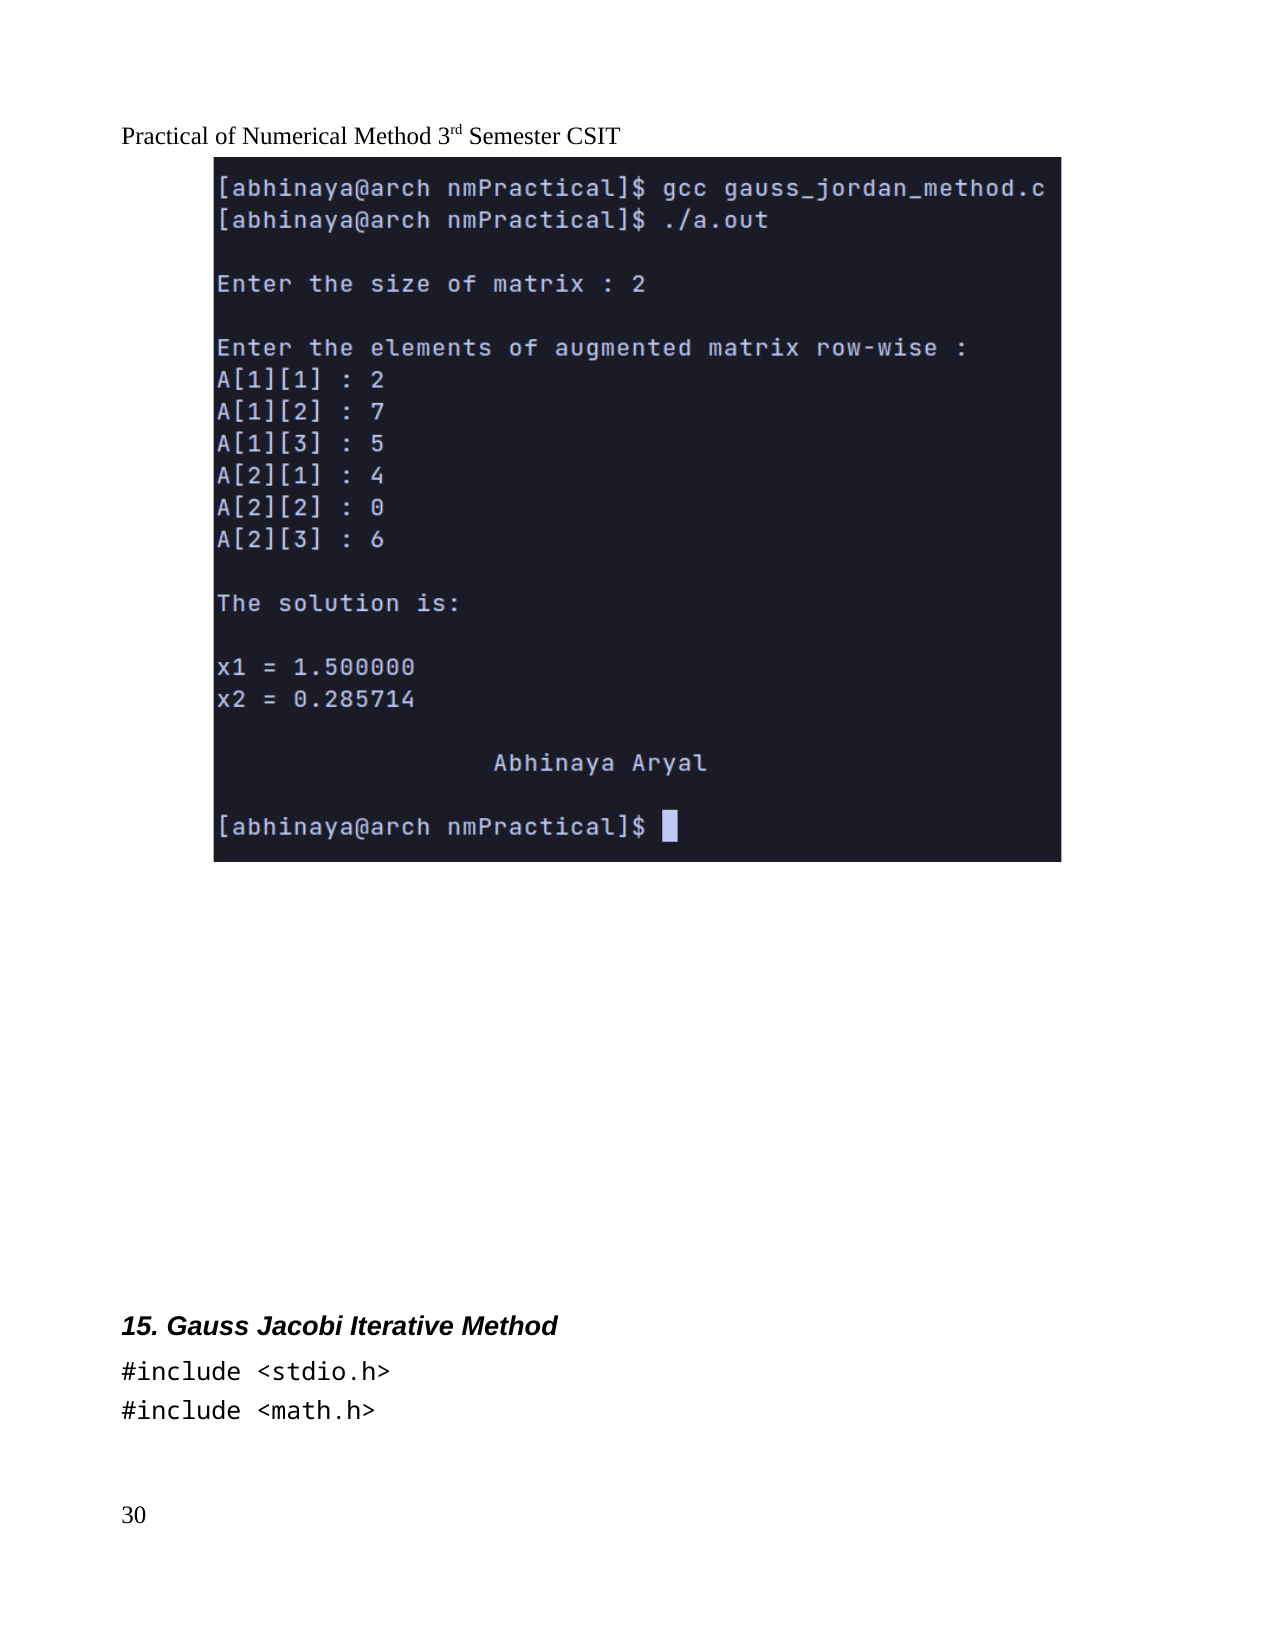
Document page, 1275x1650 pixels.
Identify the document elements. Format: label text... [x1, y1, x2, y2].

text #include <math.h> [121, 1392, 1154, 1427]
picture [213, 157, 1062, 862]
subtitle 15. Gauss Jacobi Iterative Method [121, 1309, 1154, 1341]
text #include <stdio.h> [121, 1353, 1154, 1387]
